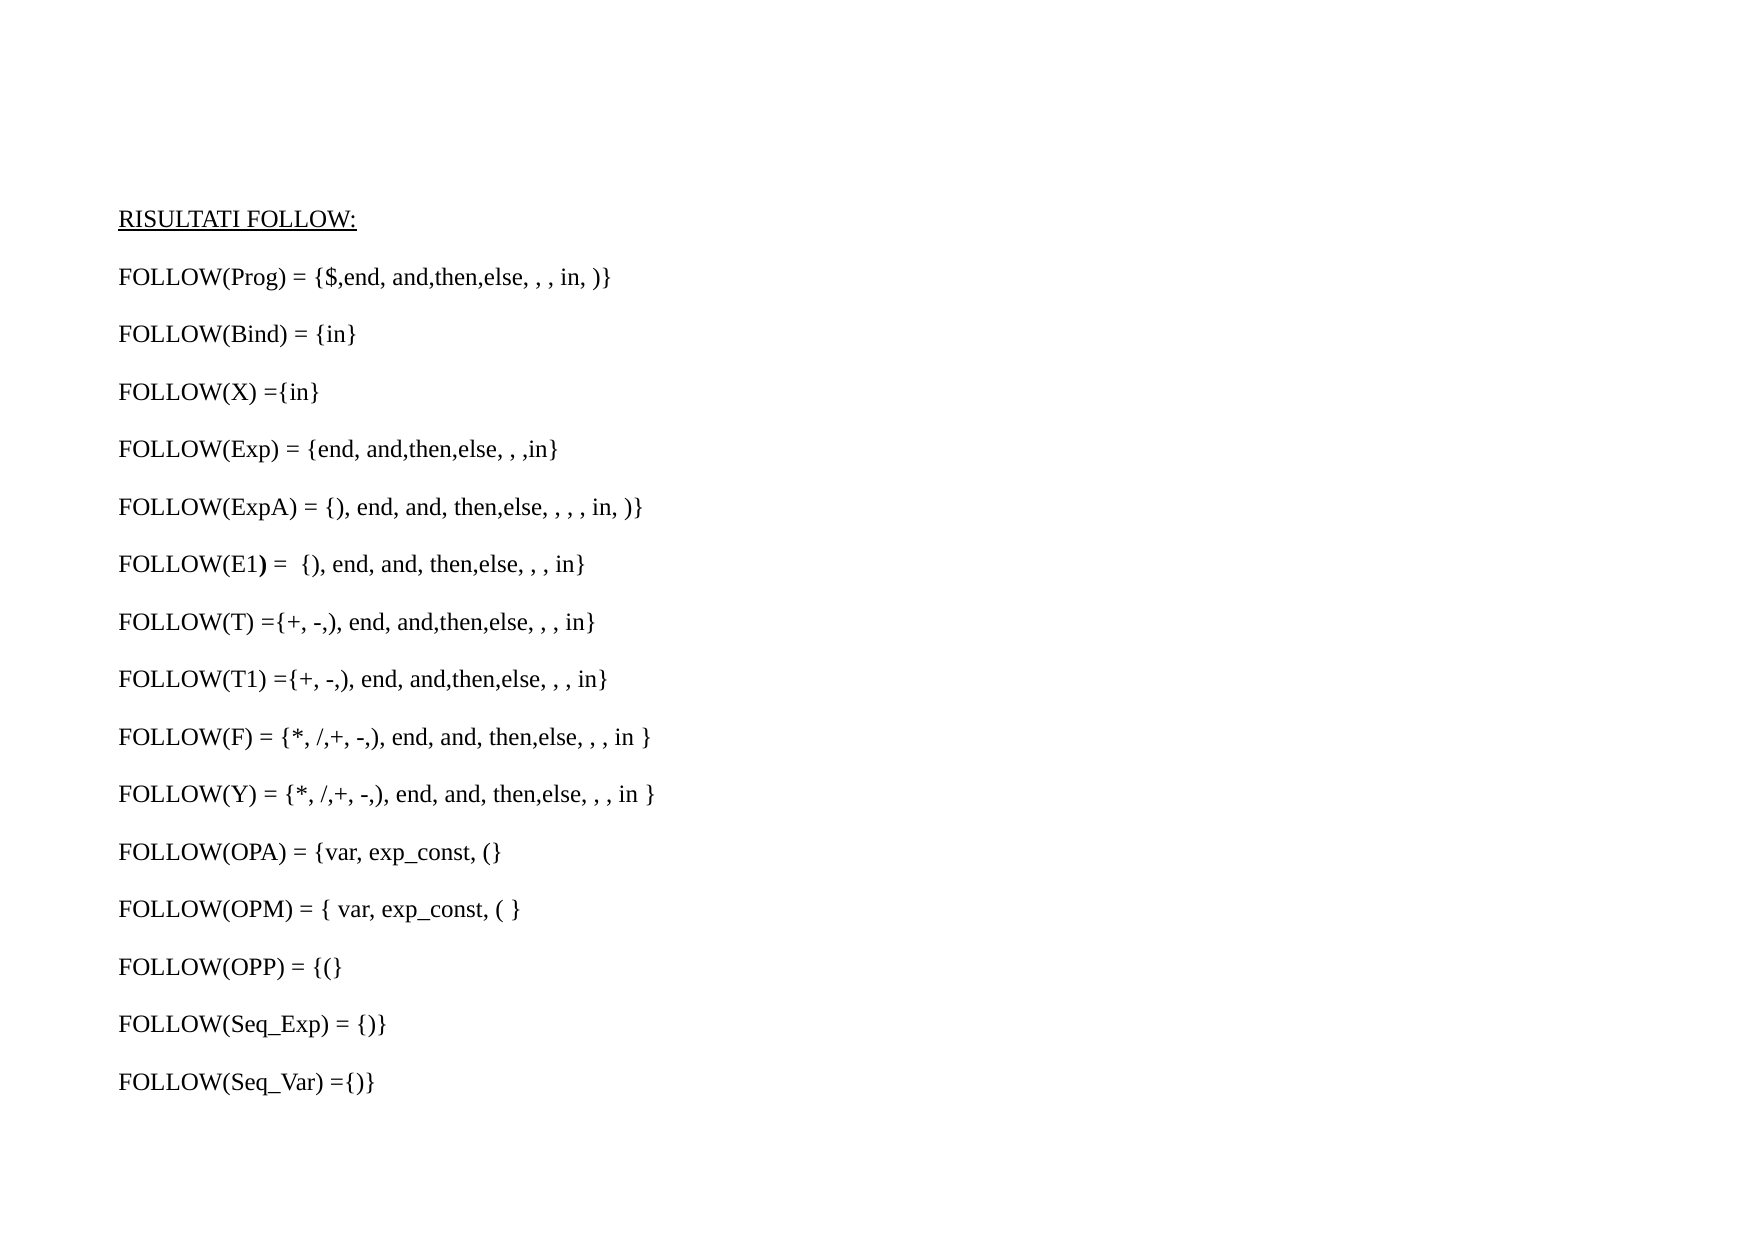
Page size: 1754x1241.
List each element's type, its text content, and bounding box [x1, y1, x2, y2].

text FOLLOW(OPA) = {var, exp_const, (} [118, 837, 1636, 866]
text FOLLOW(OPP) = {(} [118, 952, 1636, 981]
text RISULTATI FOLLOW: [118, 204, 1636, 233]
text FOLLOW(Seq_Exp) = {)} [118, 1009, 1636, 1038]
text FOLLOW(T) ={+, -,), end, and,then,else, , , in} [118, 607, 1636, 636]
text FOLLOW(ExpA) = {), end, and, then,else, , , , in, )} [118, 492, 1636, 521]
text FOLLOW(X) ={in} [118, 377, 1636, 406]
text FOLLOW(Y) = {*, /,+, -,), end, and, then,else, , , in } [118, 779, 1636, 808]
text FOLLOW(E1) = {), end, and, then,else, , , in} [118, 549, 1636, 578]
text FOLLOW(Prog) = {$,end, and,then,else, , , in, )} [118, 262, 1636, 291]
text FOLLOW(T1) ={+, -,), end, and,then,else, , , in} [118, 664, 1636, 693]
text FOLLOW(Seq_Var) ={)} [118, 1067, 1636, 1096]
text FOLLOW(OPM) = { var, exp_const, ( } [118, 894, 1636, 923]
text FOLLOW(F) = {*, /,+, -,), end, and, then,else, , , in } [118, 722, 1636, 751]
text FOLLOW(Exp) = {end, and,then,else, , ,in} [118, 434, 1636, 463]
text FOLLOW(Bind) = {in} [118, 319, 1636, 348]
